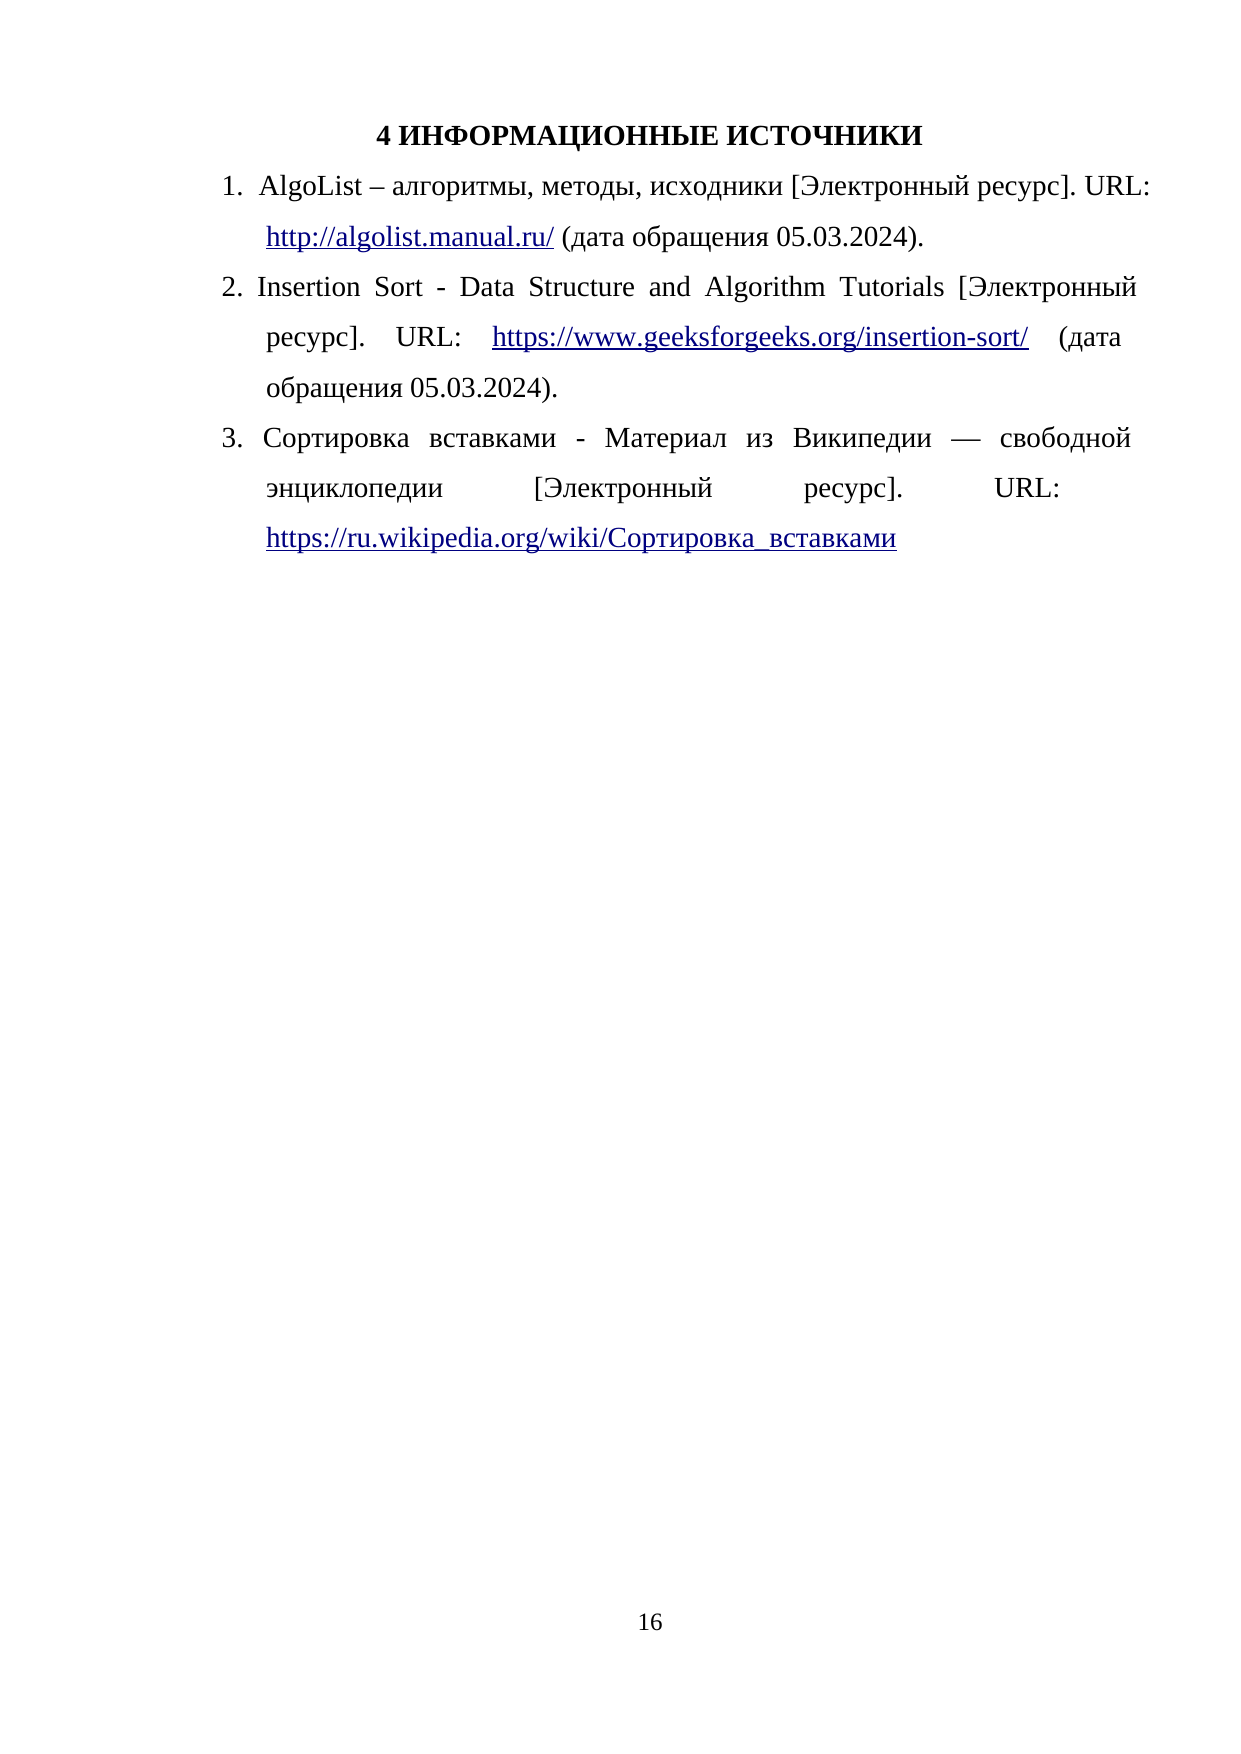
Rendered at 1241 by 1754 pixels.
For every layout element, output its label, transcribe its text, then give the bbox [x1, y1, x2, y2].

text 4 ИНФОРМАЦИОННЫЕ ИСТОЧНИКИ [148, 118, 1152, 152]
text 1. AlgoList – алгоритмы, методы, исходники [Электронный ресурс]. URL: http://algolist.manual.ru/ (дата обращения 05.03.2024). [148, 168, 1152, 252]
text 2. Insertion Sort - Data Structure and Algorithm Tutorials [Электронный ресурс]. URL: https://www.geeksforgeeks.org/insertion-sort/ (дата обращения 05.03.2024). [148, 269, 1152, 403]
text 3. Сортировка вставками - Материал из Википедии — свободной энциклопедии [Электронный ресурс]. URL: https://ru.wikipedia.org/wiki/Сортировка_вставками [148, 420, 1152, 554]
